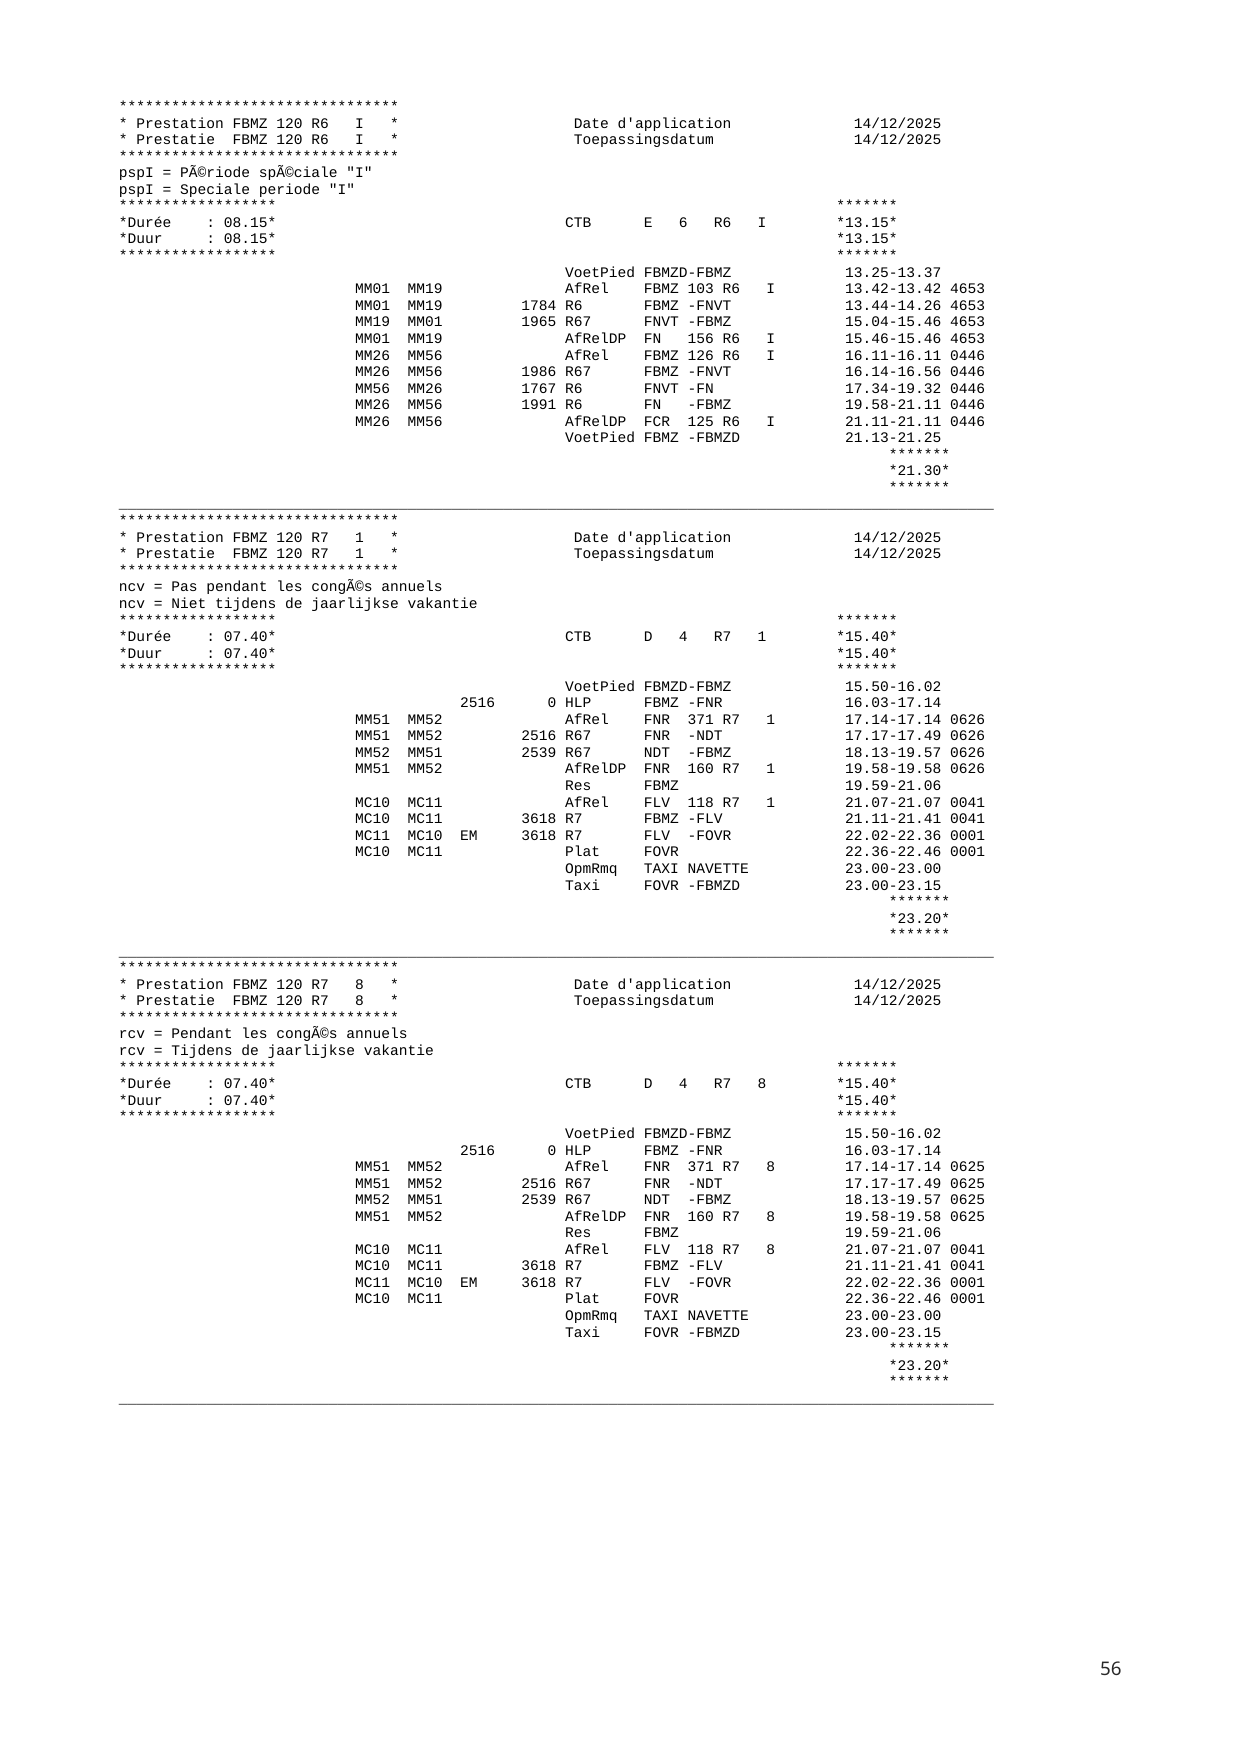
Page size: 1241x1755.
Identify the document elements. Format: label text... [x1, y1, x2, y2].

text ******************************** * Prestation FBMZ 120 R7 1 * Date d'application 14/12/2025 * Prestatie FBMZ 120 R7 1 * Toepassingsdatum 14/12/2025 ******************************** ncv = Pas pendant les congÃ©s annuels ncv = Niet tijdens de jaarlijkse vakantie ****************** ******* *Durée : 07.40* CTB D 4 R7 1 *15.40* *Duur : 07.40* *15.40* ****************** ******* VoetPied FBMZD-FBMZ 15.50-16.02 2516 0 HLP FBMZ -FNR 16.03-17.14 MM51 MM52 AfRel FNR 371 R7 1 17.14-17.14 0626 MM51 MM52 2516 R67 FNR -NDT 17.17-17.49 0626 MM52 MM51 2539 R67 NDT -FBMZ 18.13-19.57 0626 MM51 MM52 AfRelDP FNR 160 R7 1 19.58-19.58 0626 Res FBMZ 19.59-21.06 MC10 MC11 AfRel FLV 118 R7 1 21.07-21.07 0041 MC10 MC11 3618 R7 FBMZ -FLV 21.11-21.41 0041 MC11 MC10 EM 3618 R7 FLV -FOVR 22.02-22.36 0001 MC10 MC11 Plat FOVR 22.36-22.46 0001 OpmRmq TAXI NAVETTE 23.00-23.00 Taxi FOVR -FBMZD 23.00-23.15 ******* *23.20* ******* ____________________________________________________________________________________________________ [119, 513, 1122, 961]
text ******************************** * Prestation FBMZ 120 R7 8 * Date d'application 14/12/2025 * Prestatie FBMZ 120 R7 8 * Toepassingsdatum 14/12/2025 ******************************** rcv = Pendant les congÃ©s annuels rcv = Tijdens de jaarlijkse vakantie ****************** ******* *Durée : 07.40* CTB D 4 R7 8 *15.40* *Duur : 07.40* *15.40* ****************** ******* VoetPied FBMZD-FBMZ 15.50-16.02 2516 0 HLP FBMZ -FNR 16.03-17.14 MM51 MM52 AfRel FNR 371 R7 8 17.14-17.14 0625 MM51 MM52 2516 R67 FNR -NDT 17.17-17.49 0625 MM52 MM51 2539 R67 NDT -FBMZ 18.13-19.57 0625 MM51 MM52 AfRelDP FNR 160 R7 8 19.58-19.58 0625 Res FBMZ 19.59-21.06 MC10 MC11 AfRel FLV 118 R7 8 21.07-21.07 0041 MC10 MC11 3618 R7 FBMZ -FLV 21.11-21.41 0041 MC11 MC10 EM 3618 R7 FLV -FOVR 22.02-22.36 0001 MC10 MC11 Plat FOVR 22.36-22.46 0001 OpmRmq TAXI NAVETTE 23.00-23.00 Taxi FOVR -FBMZD 23.00-23.15 ******* *23.20* ******* ____________________________________________________________________________________________________ [119, 961, 1122, 1408]
text ******************************** * Prestation FBMZ 120 R6 I * Date d'application 14/12/2025 * Prestatie FBMZ 120 R6 I * Toepassingsdatum 14/12/2025 ******************************** pspI = PÃ©riode spÃ©ciale "I" pspI = Speciale periode "I" ****************** ******* *Durée : 08.15* CTB E 6 R6 I *13.15* *Duur : 08.15* *13.15* ****************** ******* VoetPied FBMZD-FBMZ 13.25-13.37 MM01 MM19 AfRel FBMZ 103 R6 I 13.42-13.42 4653 MM01 MM19 1784 R6 FBMZ -FNVT 13.44-14.26 4653 MM19 MM01 1965 R67 FNVT -FBMZ 15.04-15.46 4653 MM01 MM19 AfRelDP FN 156 R6 I 15.46-15.46 4653 MM26 MM56 AfRel FBMZ 126 R6 I 16.11-16.11 0446 MM26 MM56 1986 R67 FBMZ -FNVT 16.14-16.56 0446 MM56 MM26 1767 R6 FNVT -FN 17.34-19.32 0446 MM26 MM56 1991 R6 FN -FBMZ 19.58-21.11 0446 MM26 MM56 AfRelDP FCR 125 R6 I 21.11-21.11 0446 VoetPied FBMZ -FBMZD 21.13-21.25 ******* *21.30* ******* ____________________________________________________________________________________________________ [119, 99, 1122, 513]
